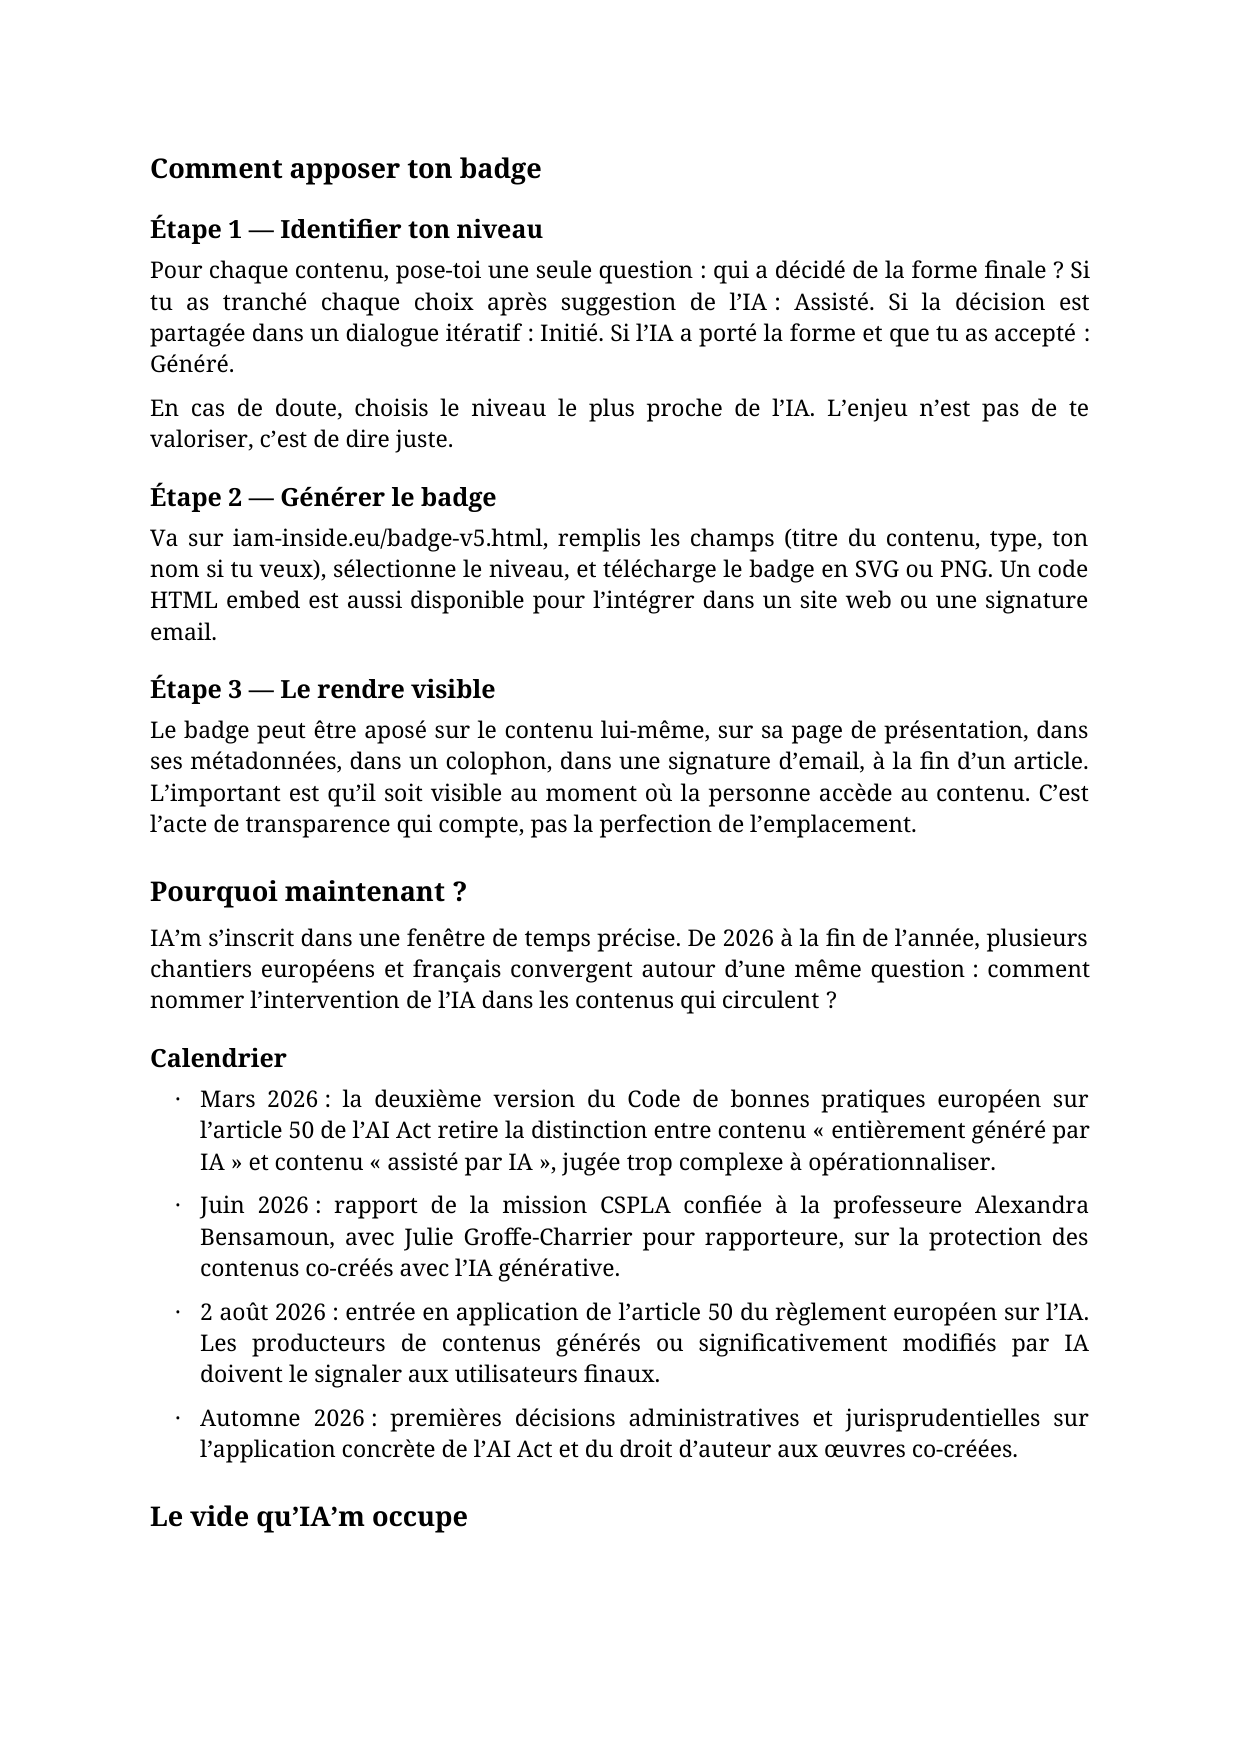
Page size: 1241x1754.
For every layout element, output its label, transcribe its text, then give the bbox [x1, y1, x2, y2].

subtitle Comment apposer ton badge [150, 150, 1090, 187]
text Va sur iam-inside.eu/badge-v5.html, remplis les champs (titre du contenu, type, ton nom si tu veux), sélectionne le niveau, et télécharge le badge en SVG ou PNG. Un code HTML embed est aussi disponible pour l’intégrer dans un site web ou une signature email. [150, 522, 1090, 647]
text Le badge peut être aposé sur le contenu lui-même, sur sa page de présentation, dans ses métadonnées, dans un colophon, dans une signature d’email, à la fin d’un article. L’important est qu’il soit visible au moment où la personne accède au contenu. C’est l’acte de transparence qui compte, pas la perfection de l’emplacement. [150, 714, 1090, 839]
text Pour chaque contenu, pose-toi une seule question : qui a décidé de la forme finale ? Si tu as tranché chaque choix après suggestion de l’IA : Assisté. Si la décision est partagée dans un dialogue itératif : Initié. Si l’IA a porté la forme et que tu as accepté : Généré. [150, 254, 1090, 379]
text IA’m s’inscrit dans une fenêtre de temps précise. De 2026 à la fin de l’année, plusieurs chantiers européens et français convergent autour d’une même question : comment nommer l’intervention de l’IA dans les contenus qui circulent ? [150, 922, 1090, 1016]
list Automne 2026 : premières décisions administratives et jurisprudentielles sur l’application concrète de l’AI Act et du droit d’auteur aux œuvres co-créées. [175, 1402, 1090, 1464]
text En cas de doute, choisis le niveau le plus proche de l’IA. L’enjeu n’est pas de te valoriser, c’est de dire juste. [150, 392, 1090, 454]
subtitle Le vide qu’IA’m occupe [150, 1497, 1090, 1534]
subtitle Étape 3 — Le rendre visible [150, 672, 1090, 706]
list Mars 2026 : la deuxième version du Code de bonnes pratiques européen sur l’article 50 de l’AI Act retire la distinction entre contenu « entièrement généré par IA » et contenu « assisté par IA », jugée trop complexe à opérationnaliser. [175, 1083, 1090, 1177]
list Juin 2026 : rapport de la mission CSPLA confiée à la professeure Alexandra Bensamoun, avec Julie Groffe-Charrier pour rapporteure, sur la protection des contenus co-créés avec l’IA générative. [175, 1189, 1090, 1283]
subtitle Étape 2 — Générer le badge [150, 479, 1090, 513]
subtitle Calendrier [150, 1041, 1090, 1074]
list 2 août 2026 : entrée en application de l’article 50 du règlement européen sur l’IA. Les producteurs de contenus générés ou significativement modifiés par IA doivent le signaler aux utilisateurs finaux. [175, 1295, 1090, 1389]
subtitle Pourquoi maintenant ? [150, 872, 1090, 909]
subtitle Étape 1 — Identifier ton niveau [150, 212, 1090, 246]
